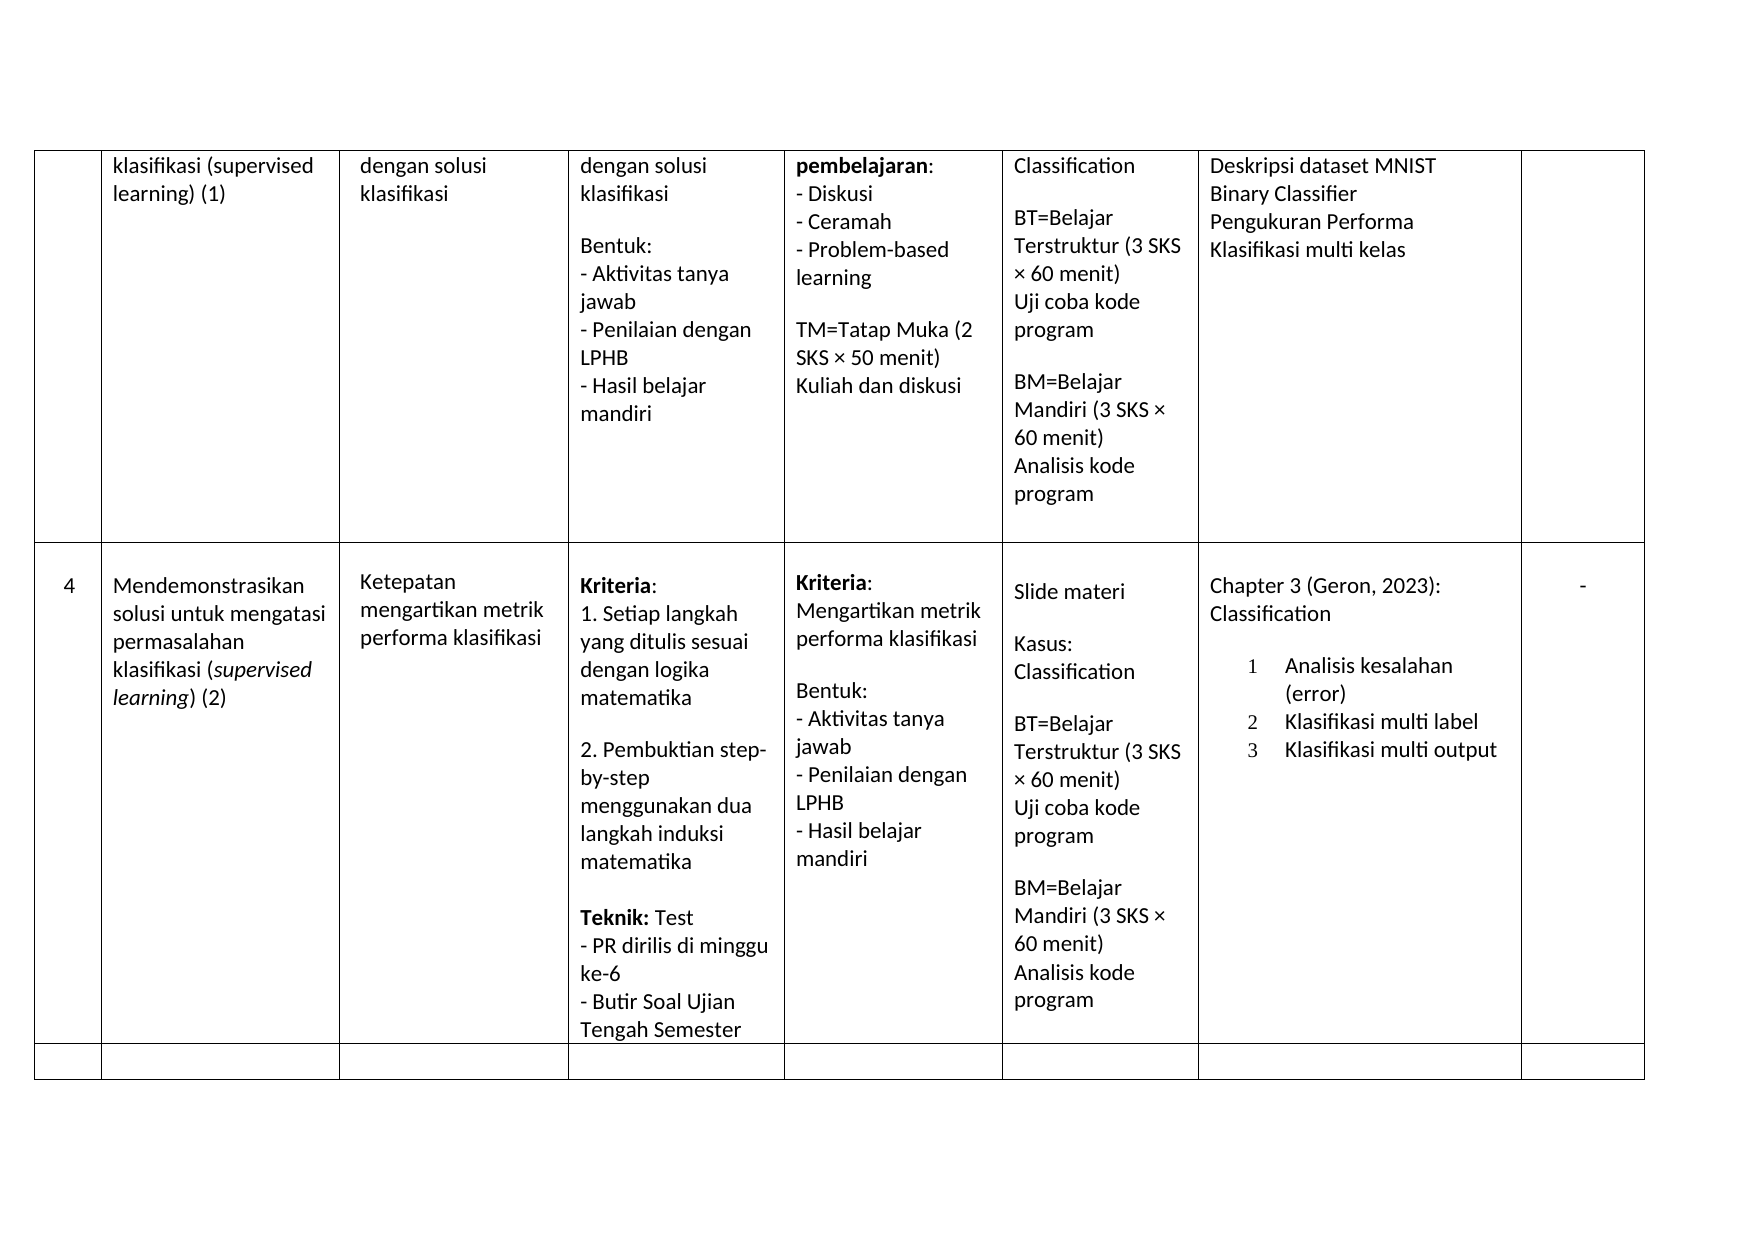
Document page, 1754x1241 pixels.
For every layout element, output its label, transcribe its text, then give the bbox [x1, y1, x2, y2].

table_cell Mendemonstrasikan solusi untuk mengatasi permasalahan klasifikasi (supervised learning) (2) [102, 543, 339, 1043]
table_cell [35, 151, 101, 542]
table_cell dengan solusi klasifikasi [340, 151, 568, 542]
table_cell [785, 1044, 1002, 1079]
table_cell Kriteria: Mengartikan metrik performa klasifikasi Bentuk: - Aktivitas tanya jawab - Penilaian dengan LPHB - Hasil belajar mandiri [785, 543, 1002, 1043]
table_cell Kriteria: 1. Setiap langkah yang ditulis sesuai dengan logika matematika 2. Pembuktian step-by-step menggunakan dua langkah induksi matematika Teknik: Test - PR dirilis di minggu ke-6 - Butir Soal Ujian Tengah Semester [569, 543, 784, 1043]
table_cell [102, 1044, 339, 1079]
table_cell 4 [35, 543, 101, 1043]
table_cell klasifikasi (supervised learning) (1) [102, 151, 339, 542]
table_cell [1199, 1044, 1521, 1079]
table_cell [569, 1044, 784, 1079]
table_cell Classification BT=Belajar Terstruktur (3 SKS × 60 menit) Uji coba kode program BM=Belajar Mandiri (3 SKS × 60 menit) Analisis kode program [1003, 151, 1198, 542]
table_cell [1003, 1044, 1198, 1079]
table_cell Deskripsi dataset MNIST Binary Classifier Pengukuran Performa Klasifikasi multi kelas [1199, 151, 1521, 542]
table_cell [340, 1044, 568, 1079]
table_cell - [1522, 1044, 1644, 1079]
table_cell Slide materi Kasus: Classification BT=Belajar Terstruktur (3 SKS × 60 menit) Uji coba kode program BM=Belajar Mandiri (3 SKS × 60 menit) Analisis kode program [1003, 543, 1198, 1043]
table_cell dengan solusi klasifikasi Bentuk: - Aktivitas tanya jawab - Penilaian dengan LPHB - Hasil belajar mandiri [569, 151, 784, 542]
table_cell [35, 1044, 101, 1079]
table_cell Chapter 3 (Geron, 2023): Classification Analisis kesalahan (error) Klasifikasi multi label Klasifikasi multi output [1199, 543, 1521, 1043]
table_cell Ketepatan mengartikan metrik performa klasifikasi [340, 543, 568, 1043]
table_cell [1522, 151, 1644, 542]
table_cell pembelajaran: - Diskusi - Ceramah - Problem-based learning TM=Tatap Muka (2 SKS × 50 menit) Kuliah dan diskusi [785, 151, 1002, 542]
table_cell - [1522, 543, 1644, 1043]
